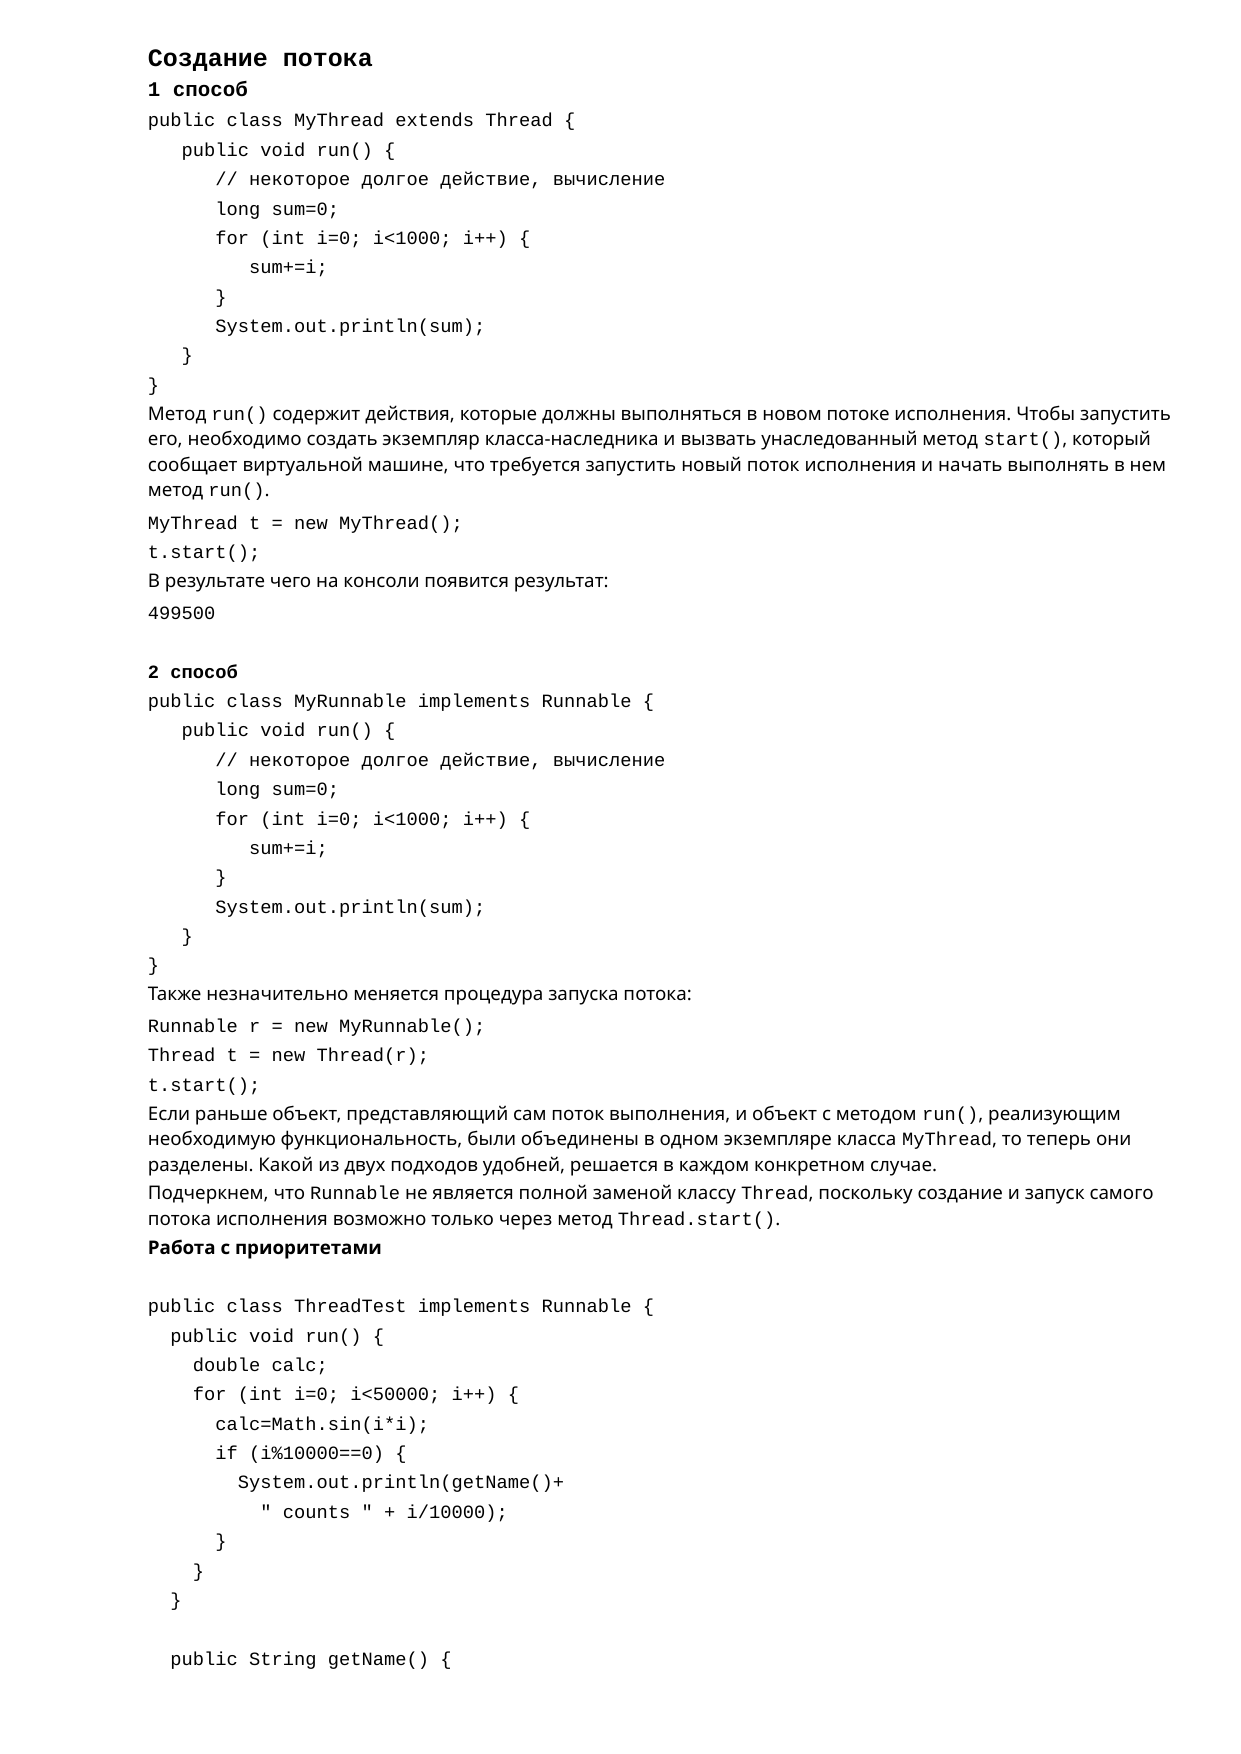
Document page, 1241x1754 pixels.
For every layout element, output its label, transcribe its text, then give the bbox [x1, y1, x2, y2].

text Работа с приоритетами [148, 1234, 1181, 1259]
text Метод run() содержит действия, которые должны выполняться в новом потоке исполнения. Чтобы запустить его, необходимо создать экземпляр класса-наследника и вызвать унаследованный метод start(), который сообщает виртуальной машине, что требуется запустить новый поток исполнения и начать выполнять в нем метод run(). [148, 400, 1181, 502]
text sum+=i; [148, 250, 1181, 279]
text public class ThreadTest implements Runnable { [148, 1289, 1181, 1318]
text } [148, 338, 1181, 367]
text System.out.println(sum); [148, 889, 1181, 919]
text public class MyThread extends Thread { [148, 103, 1181, 132]
text } [148, 279, 1181, 309]
text В результате чего на консоли появится результат: [148, 567, 1181, 593]
text " counts " + i/10000); [148, 1494, 1181, 1524]
text } [148, 1583, 1181, 1612]
text System.out.println(sum); [148, 309, 1181, 338]
text long sum=0; [148, 191, 1181, 221]
text } [148, 948, 1181, 977]
text } [148, 1553, 1181, 1583]
text Если раньше объект, представляющий сам поток выполнения, и объект с методом run(), реализующим необходимую функциональность, были объединены в одном экземпляре класса MyThread, то теперь они разделены. Какой из двух подходов удобней, решается в каждом конкретном случае. [148, 1100, 1181, 1177]
text } [148, 367, 1181, 397]
text Runnable r = new MyRunnable(); [148, 1009, 1181, 1038]
text } [148, 919, 1181, 948]
text Также незначительно меняется процедура запуска потока: [148, 980, 1181, 1006]
text // некоторое долгое действие, вычисление [148, 162, 1181, 191]
text public void run() { [148, 132, 1181, 162]
text Создание потока [148, 44, 1181, 74]
text t.start(); [148, 1067, 1181, 1097]
text public void run() { [148, 713, 1181, 742]
text for (int i=0; i<1000; i++) { [148, 221, 1181, 250]
text t.start(); [148, 535, 1181, 564]
text 2 способ [148, 654, 1181, 684]
text } [148, 1524, 1181, 1553]
text public class MyRunnable implements Runnable { [148, 684, 1181, 713]
text calc=Math.sin(i*i); [148, 1406, 1181, 1436]
text System.out.println(getName()+ [148, 1465, 1181, 1494]
text for (int i=0; i<50000; i++) { [148, 1377, 1181, 1406]
text for (int i=0; i<1000; i++) { [148, 801, 1181, 831]
text double calc; [148, 1348, 1181, 1377]
text Подчеркнем, что Runnable не является полной заменой классу Thread, поскольку создание и запуск самого потока исполнения возможно только через метод Thread.start(). [148, 1180, 1181, 1231]
text if (i%10000==0) { [148, 1436, 1181, 1465]
text sum+=i; [148, 831, 1181, 860]
text public void run() { [148, 1318, 1181, 1348]
text 1 способ [148, 74, 1181, 103]
text MyThread t = new MyThread(); [148, 505, 1181, 535]
text Thread t = new Thread(r); [148, 1038, 1181, 1067]
text public String getName() { [148, 1641, 1181, 1671]
text // некоторое долгое действие, вычисление [148, 742, 1181, 772]
text long sum=0; [148, 772, 1181, 801]
text 499500 [148, 596, 1181, 625]
text } [148, 860, 1181, 889]
